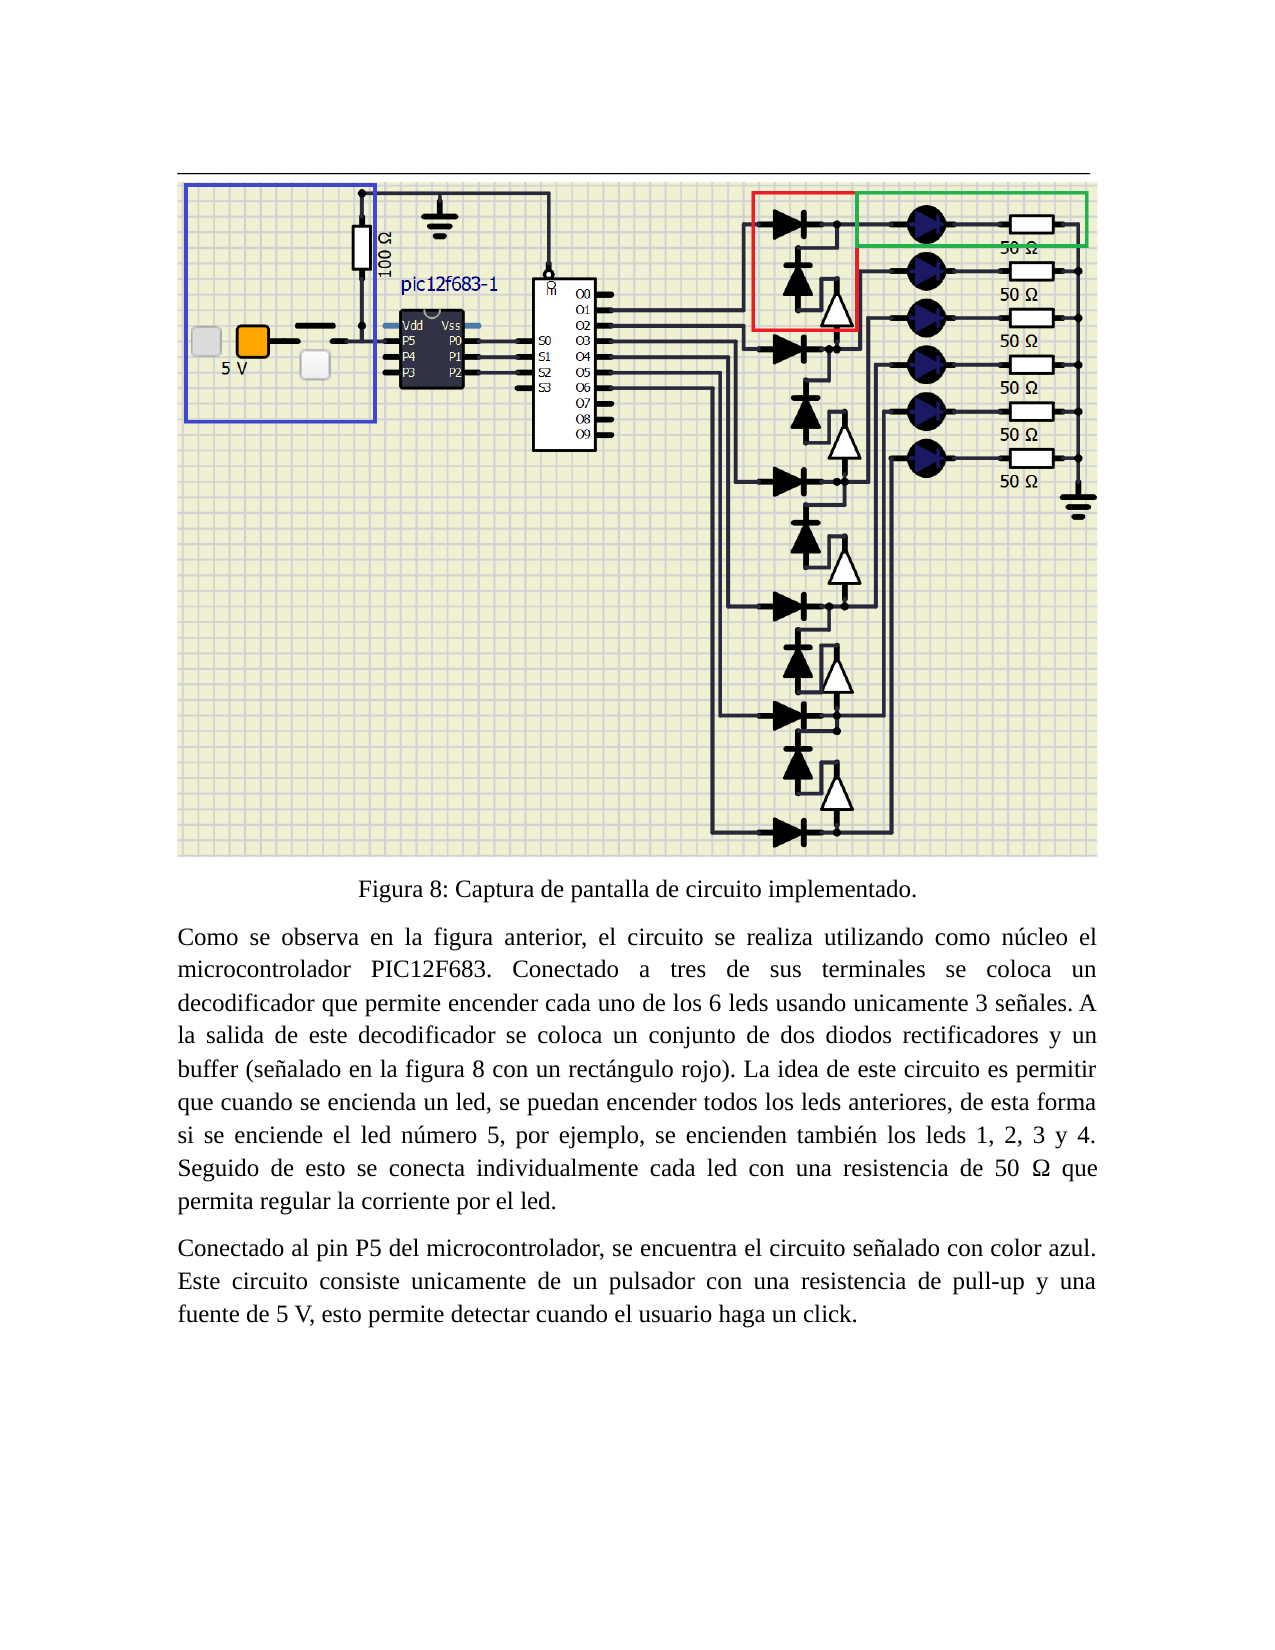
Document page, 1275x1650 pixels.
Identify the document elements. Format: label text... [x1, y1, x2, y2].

text _________________________________________________________________________ [177, 148, 1098, 176]
text Figura 8: Captura de pantalla de circuito implementado. [177, 857, 1098, 903]
text Conectado al pin P5 del microcontrolador, se encuentra el circuito señalado con color azul. Este circuito consiste unicamente de un pulsador con una resistencia de pull-up y una fuente de 5 V, esto permite detectar cuando el usuario haga un click. [177, 1233, 1098, 1328]
picture [177, 182, 1098, 857]
text Como se observa en la figura anterior, el circuito se realiza utilizando como núcleo el microcontrolador PIC12F683. Conectado a tres de sus terminales se coloca un decodificador que permite encender cada uno de los 6 leds usando unicamente 3 señales. A la salida de este decodificador se coloca un conjunto de dos diodos rectificadores y un buffer (señalado en la figura 8 con un rectángulo rojo). La idea de este circuito es permitir que cuando se encienda un led, se puedan encender todos los leds anteriores, de esta forma si se enciende el led número 5, por ejemplo, se encienden también los leds 1, 2, 3 y 4. Seguido de esto se conecta individualmente cada led con una resistencia de 50 Ω que permita regular la corriente por el led. [177, 922, 1098, 1214]
